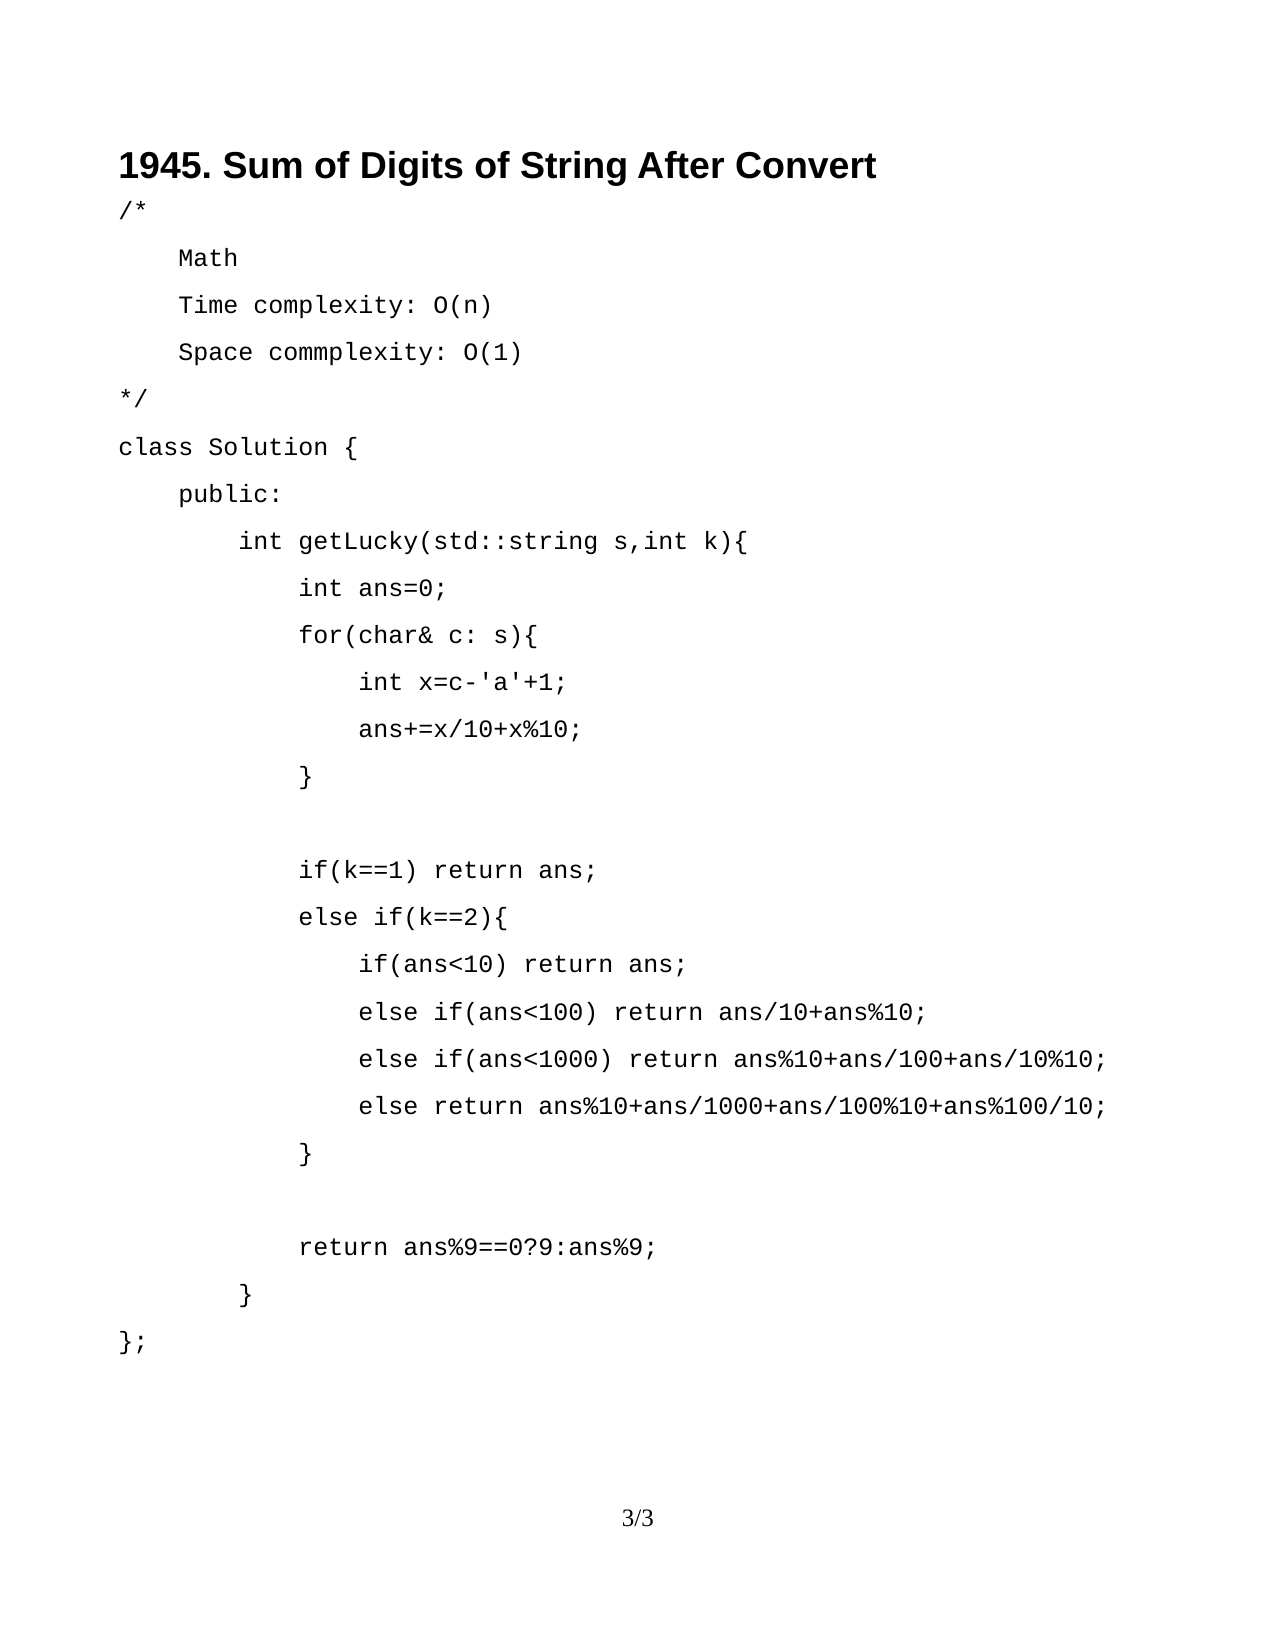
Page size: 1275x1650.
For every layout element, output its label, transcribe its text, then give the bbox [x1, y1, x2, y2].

text class Solution { [118, 434, 1157, 462]
subtitle 1945. Sum of Digits of String After Convert [118, 143, 1157, 186]
text else if(k==2){ [118, 905, 1157, 933]
text Space commplexity: O(1) [118, 340, 1157, 368]
text else if(ans<1000) return ans%10+ans/100+ans/10%10; [118, 1046, 1157, 1074]
text */ [118, 387, 1157, 415]
text int getLucky(std::string s,int k){ [118, 528, 1157, 557]
text for(char& c: s){ [118, 622, 1157, 651]
text ans+=x/10+x%10; [118, 717, 1157, 745]
text Time complexity: O(n) [118, 293, 1157, 321]
text int ans=0; [118, 575, 1157, 604]
text else return ans%10+ans/1000+ans/100%10+ans%100/10; [118, 1093, 1157, 1122]
text return ans%9==0?9:ans%9; [118, 1234, 1157, 1263]
text } [118, 764, 1157, 792]
text } [118, 1282, 1157, 1310]
text else if(ans<100) return ans/10+ans%10; [118, 999, 1157, 1027]
text Math [118, 246, 1157, 274]
text if(ans<10) return ans; [118, 952, 1157, 980]
text if(k==1) return ans; [118, 858, 1157, 886]
text } [118, 1140, 1157, 1169]
text /* [118, 199, 1157, 227]
text }; [118, 1329, 1157, 1357]
text int x=c-'a'+1; [118, 669, 1157, 698]
text public: [118, 481, 1157, 509]
